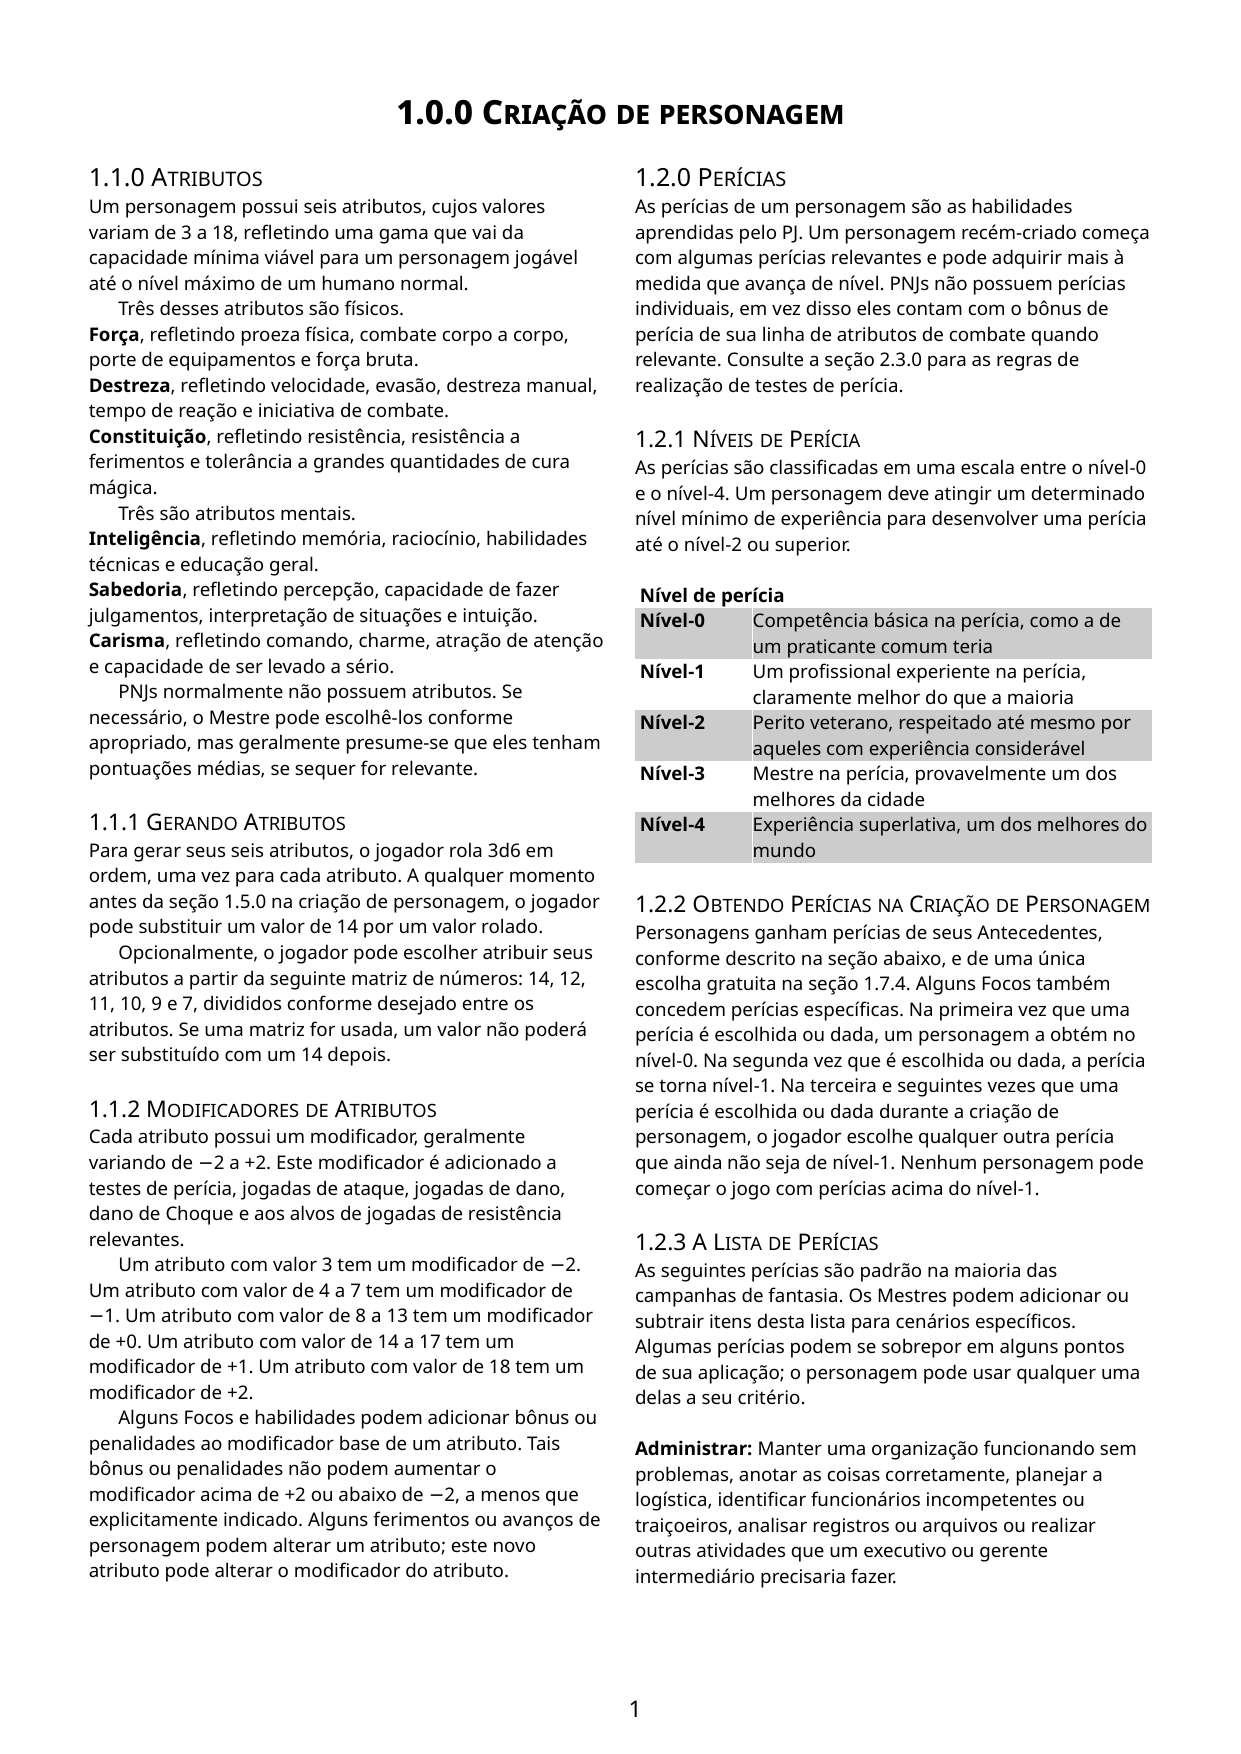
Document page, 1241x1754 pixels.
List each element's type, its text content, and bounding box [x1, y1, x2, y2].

text Força, refletindo proeza física, combate corpo a corpo, porte de equipamentos e força bruta. [88, 321, 605, 372]
table_cell Mestre na perícia, provavelmente um dos melhores da cidade [753, 761, 1152, 812]
table_cell Competência básica na perícia, como a de um praticante comum teria [753, 608, 1152, 659]
text Um atributo com valor 3 tem um modificador de −2. Um atributo com valor de 4 a 7 tem um modificador de −1. Um atributo com valor de 8 a 13 tem um modificador de +0. Um atributo com valor de 14 a 17 tem um modificador de +1. Um atributo com valor de 18 tem um modificador de +2. [88, 1251, 605, 1404]
text As perícias são classificadas em uma escala entre o nível‑0 e o nível‑4. Um personagem deve atingir um determinado nível mínimo de experiência para desenvolver uma perícia até o nível‑2 ou superior. [635, 454, 1152, 557]
text Administrar: Manter uma organização funcionando sem problemas, anotar as coisas corretamente, planejar a logística, identificar funcionários incompetentes ou traiçoeiros, analisar registros ou arquivos ou realizar outras atividades que um executivo ou gerente intermediário precisaria fazer. [635, 1436, 1152, 1589]
text Um personagem possui seis atributos, cujos valores variam de 3 a 18, refletindo uma gama que vai da capacidade mínima viável para um personagem jogável até o nível máximo de um humano normal. [88, 193, 605, 296]
text Destreza, refletindo velocidade, evasão, destreza manual, tempo de reação e iniciativa de combate. [88, 372, 605, 423]
table_cell Nível‑3 [635, 761, 752, 812]
subtitle 1.2.2 Obtendo Perícias na Criação de Personagem [635, 888, 1152, 919]
text Sabedoria, refletindo percepção, capacidade de fazer julgamentos, interpretação de situações e intuição. [88, 576, 605, 627]
subtitle 1.1.1 Gerando Atributos [88, 806, 605, 837]
table_header Nível de perícia [635, 582, 1152, 608]
subtitle 1.2.1 Níveis de Perícia [635, 423, 1152, 454]
text Constituição, refletindo resistência, resistência a ferimentos e tolerância a grandes quantidades de cura mágica. [88, 423, 605, 500]
table_cell Nível‑4 [635, 812, 752, 863]
text Inteligência, refletindo memória, raciocínio, habilidades técnicas e educação geral. [88, 525, 605, 576]
text As perícias de um personagem são as habilidades aprendidas pelo PJ. Um personagem recém-criado começa com algumas perícias relevantes e pode adquirir mais à medida que avança de nível. PNJs não possuem perícias individuais, em vez disso eles contam com o bônus de perícia de sua linha de atributos de combate quando relevante. Consulte a seção 2.3.0 para as regras de realização de testes de perícia. [635, 193, 1152, 398]
subtitle 1.2.3 A Lista de Perícias [635, 1226, 1152, 1257]
subtitle 1.2.0 Perícias [635, 159, 1152, 193]
table_cell Um profissional experiente na perícia, claramente melhor do que a maioria [753, 659, 1152, 710]
text Três são atributos mentais. [88, 500, 605, 525]
table_cell Nível‑1 [635, 659, 752, 710]
subtitle 1.0.0 Criação de personagem [88, 88, 1152, 134]
text Opcionalmente, o jogador pode escolher atribuir seus atributos a partir da seguinte matriz de números: 14, 12, 11, 10, 9 e 7, divididos conforme desejado entre os atributos. Se uma matriz for usada, um valor não poderá ser substituído com um 14 depois. [88, 939, 605, 1067]
text Alguns Focos e habilidades podem adicionar bônus ou penalidades ao modificador base de um atributo. Tais bônus ou penalidades não podem aumentar o modificador acima de +2 ou abaixo de −2, a menos que explicitamente indicado. Alguns ferimentos ou avanços de personagem podem alterar um atributo; este novo atributo pode alterar o modificador do atributo. [88, 1404, 605, 1583]
table_cell Experiência superlativa, um dos melhores do mundo [753, 812, 1152, 863]
table_cell Nível‑0 [635, 608, 752, 659]
subtitle 1.1.0 Atributos [88, 159, 605, 193]
table_cell Perito veterano, respeitado até mesmo por aqueles com experiência considerável [753, 710, 1152, 761]
text Para gerar seus seis atributos, o jogador rola 3d6 em ordem, uma vez para cada atributo. A qualquer momento antes da seção 1.5.0 na criação de personagem, o jogador pode substituir um valor de 14 por um valor rolado. [88, 837, 605, 939]
text Três desses atributos são físicos. [88, 296, 605, 321]
text Cada atributo possui um modificador, geralmente variando de −2 a +2. Este modificador é adicionado a testes de perícia, jogadas de ataque, jogadas de dano, dano de Choque e aos alvos de jogadas de resistência relevantes. [88, 1124, 605, 1251]
text Personagens ganham perícias de seus Antecedentes, conforme descrito na seção abaixo, e de uma única escolha gratuita na seção 1.7.4. Alguns Focos também concedem perícias específicas. Na primeira vez que uma perícia é escolhida ou dada, um personagem a obtém no nível‑0. Na segunda vez que é escolhida ou dada, a perícia se torna nível‑1. Na terceira e seguintes vezes que uma perícia é escolhida ou dada durante a criação de personagem, o jogador escolhe qualquer outra perícia que ainda não seja de nível-1. Nenhum personagem pode começar o jogo com perícias acima do nível‑1. [635, 919, 1152, 1200]
text Carisma, refletindo comando, charme, atração de atenção e capacidade de ser levado a sério. [88, 627, 605, 678]
text PNJs normalmente não possuem atributos. Se necessário, o Mestre pode escolhê-los conforme apropriado, mas geralmente presume-se que eles tenham pontuações médias, se sequer for relevante. [88, 678, 605, 781]
table_cell Nível‑2 [635, 710, 752, 761]
subtitle 1.1.2 Modificadores de Atributos [88, 1092, 605, 1124]
text As seguintes perícias são padrão na maioria das campanhas de fantasia. Os Mestres podem adicionar ou subtrair itens desta lista para cenários específicos. Algumas perícias podem se sobrepor em alguns pontos de sua aplicação; o personagem pode usar qualquer uma delas a seu critério. [635, 1257, 1152, 1410]
